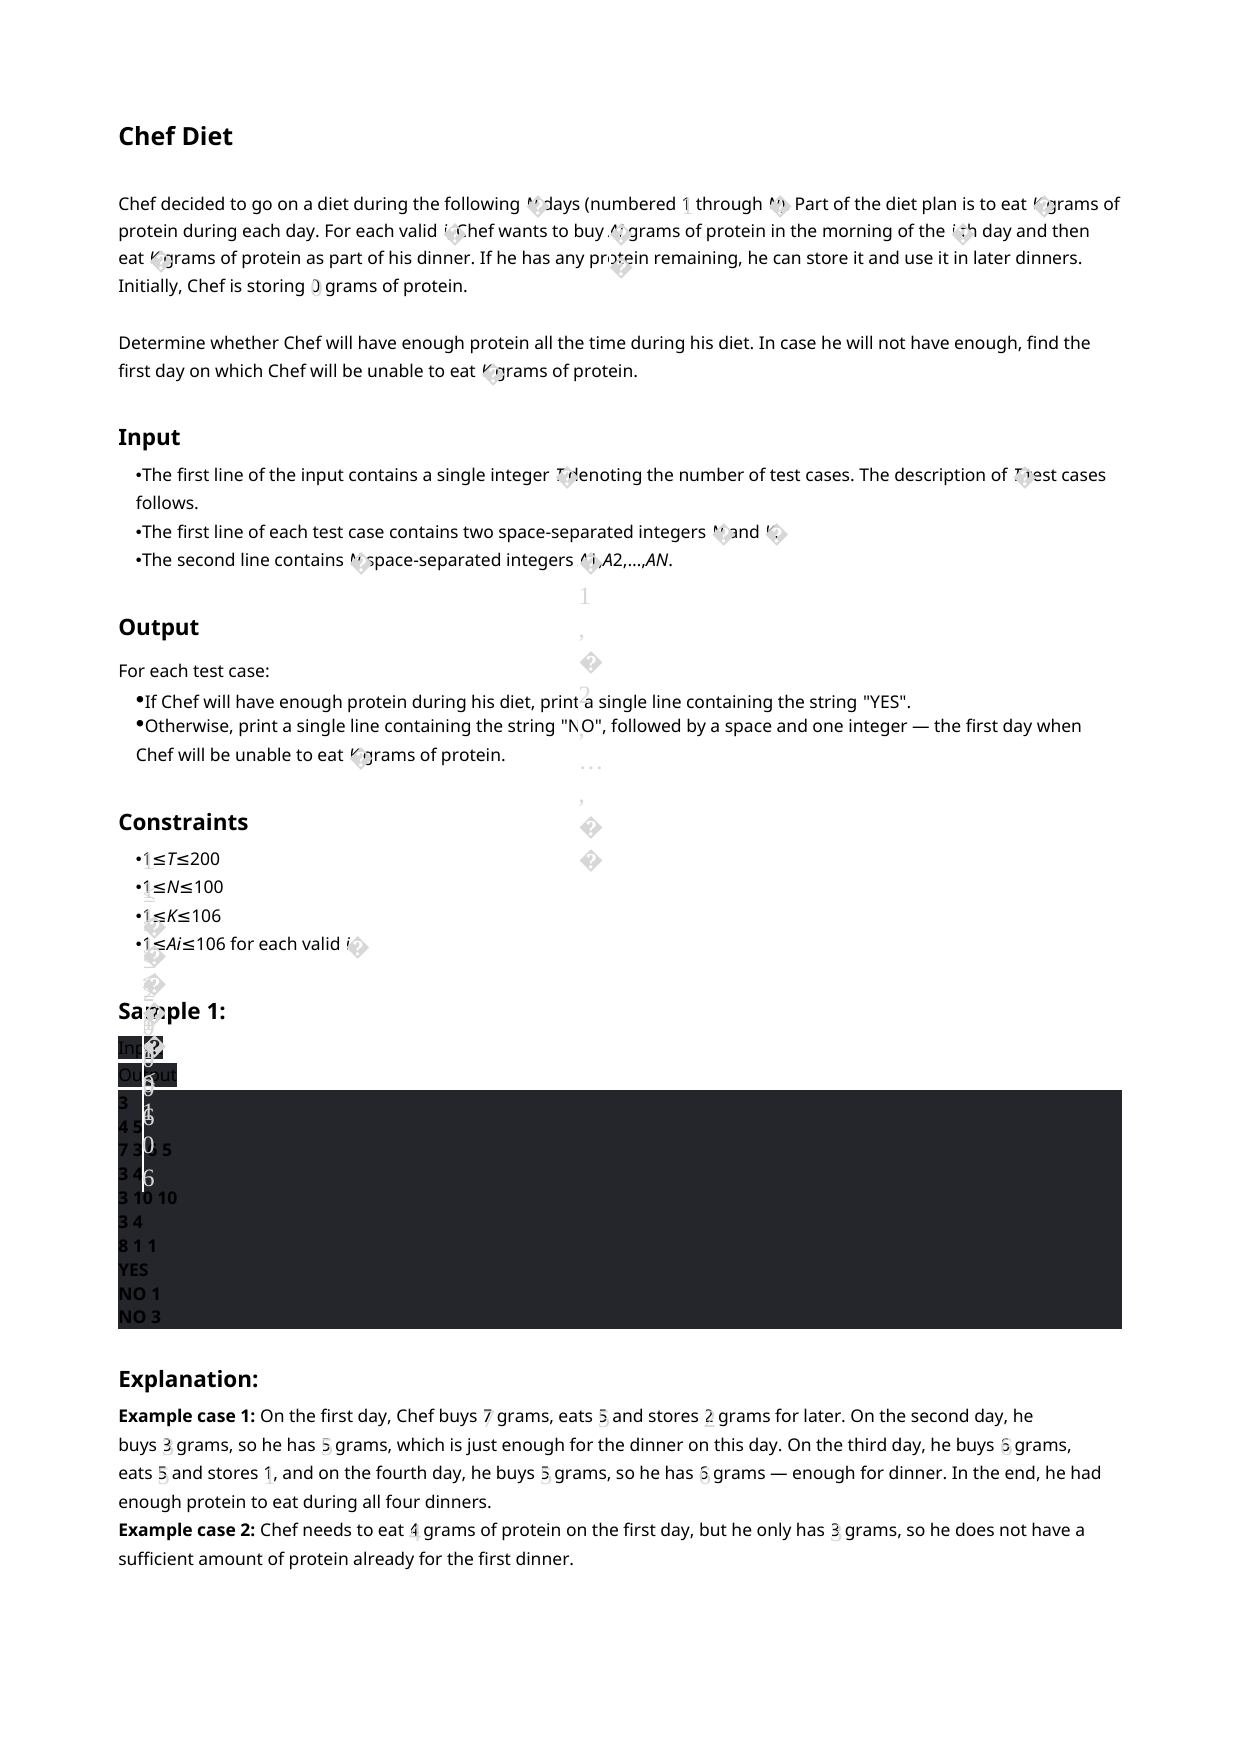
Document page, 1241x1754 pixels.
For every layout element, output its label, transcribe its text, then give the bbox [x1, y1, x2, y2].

subtitle Output [118, 607, 578, 642]
subtitle Input [118, 417, 1122, 452]
list 1≤T≤200 [136, 846, 142, 870]
text 3 10 10 [118, 1186, 1122, 1210]
subtitle Sample 1: [144, 991, 1122, 1026]
text YES [118, 1257, 1122, 1281]
list 1≤Ai​≤106 for each valid i [144, 932, 345, 956]
text Determine whether Chef will have enough protein all the time during his diet. In case he will not have enough, find the first day on which Chef will be unable to eat K grams of protein. [118, 330, 1122, 383]
list The first line of each test case contains two space-separated integers N and K. [767, 519, 1122, 543]
text For each test case: [581, 652, 1122, 683]
text Chef decided to go on a diet during the following N days (numbered 1 through N). Part of the diet plan is to eat K grams of protein during each day. For each valid i, Chef wants to buy Ai​ grams of protein in the morning of the i-th day and then eat K grams of protein as part of his dinner. If he has any protein remaining, he can store it and use it in later dinners. Initially, Chef is storing 0 grams of protein. [118, 159, 1122, 297]
list The second line contains N space-separated integers A1​,A2​,…,AN​. [136, 548, 349, 572]
list The second line contains N space-separated integers A1​,A2​,…,AN​. [351, 548, 578, 572]
list The second line contains N space-separated integers A1​,A2​,…,AN​. [581, 548, 1122, 572]
list Otherwise, print a single line containing the string "NO", followed by a space and one integer — the first day when Chef will be unable to eat K grams of protein. [136, 714, 578, 767]
text 8 1 1 [118, 1233, 1122, 1257]
list 1≤T≤200 [144, 846, 578, 870]
text 4 5 [118, 1114, 142, 1138]
list 1≤Ai​≤106 for each valid i [347, 932, 1122, 956]
list The first line of each test case contains two space-separated integers N and K. [136, 519, 711, 543]
list 1≤N≤100 [136, 875, 142, 899]
subtitle Output [581, 607, 1122, 642]
text 3 4 [118, 1210, 1122, 1233]
text Example case 2: Chef needs to eat 4 grams of protein on the first day, but he only has 3 grams, so he does not have a sufficient amount of protein already for the first dinner. [118, 1518, 1122, 1571]
text 7 3 6 5 [144, 1138, 1122, 1162]
text NO 3 [118, 1305, 1122, 1329]
list Otherwise, print a single line containing the string "NO", followed by a space and one integer — the first day when Chef will be unable to eat K grams of protein. [581, 714, 1122, 767]
list 1≤T≤200 [581, 846, 1122, 870]
text 3 4 [118, 1162, 142, 1186]
text 7 3 6 5 [118, 1138, 142, 1162]
subtitle Explanation: [118, 1359, 1122, 1394]
list The first line of the input contains a single integer T denoting the number of test cases. The description of T test cases follows. [136, 462, 1122, 515]
list 1≤N≤100 [144, 875, 1122, 899]
list 1≤K≤106 [144, 903, 1122, 927]
text For each test case: [118, 652, 578, 683]
subtitle Chef Diet [118, 118, 1122, 152]
text Example case 1: On the first day, Chef buys 7 grams, eats 5 and stores 2 grams for later. On the second day, he buys 3 grams, so he has 5 grams, which is just enough for the dinner on this day. On the third day, he buys 6 grams, eats 5 and stores 1, and on the fourth day, he buys 5 grams, so he has 6 grams — enough for dinner. In the end, he had enough protein to eat during all four dinners. [118, 1404, 1122, 1513]
text 3 [144, 1090, 1122, 1114]
text Input [153, 1036, 1122, 1059]
subtitle Sample 1: [118, 991, 142, 1026]
text 3 4 [144, 1162, 1122, 1186]
text Output [144, 1063, 1122, 1087]
text 4 5 [144, 1114, 1122, 1138]
list If Chef will have enough protein during his diet, print a single line containing the string "YES". [136, 683, 578, 714]
text Output [118, 1063, 142, 1087]
text NO 1 [118, 1281, 1122, 1305]
subtitle Constraints [581, 801, 1122, 836]
text Input [118, 1036, 142, 1059]
list 1≤K≤106 [136, 903, 142, 927]
text 3 [118, 1090, 142, 1114]
subtitle Constraints [118, 801, 578, 836]
list If Chef will have enough protein during his diet, print a single line containing the string "YES". [581, 683, 1122, 714]
